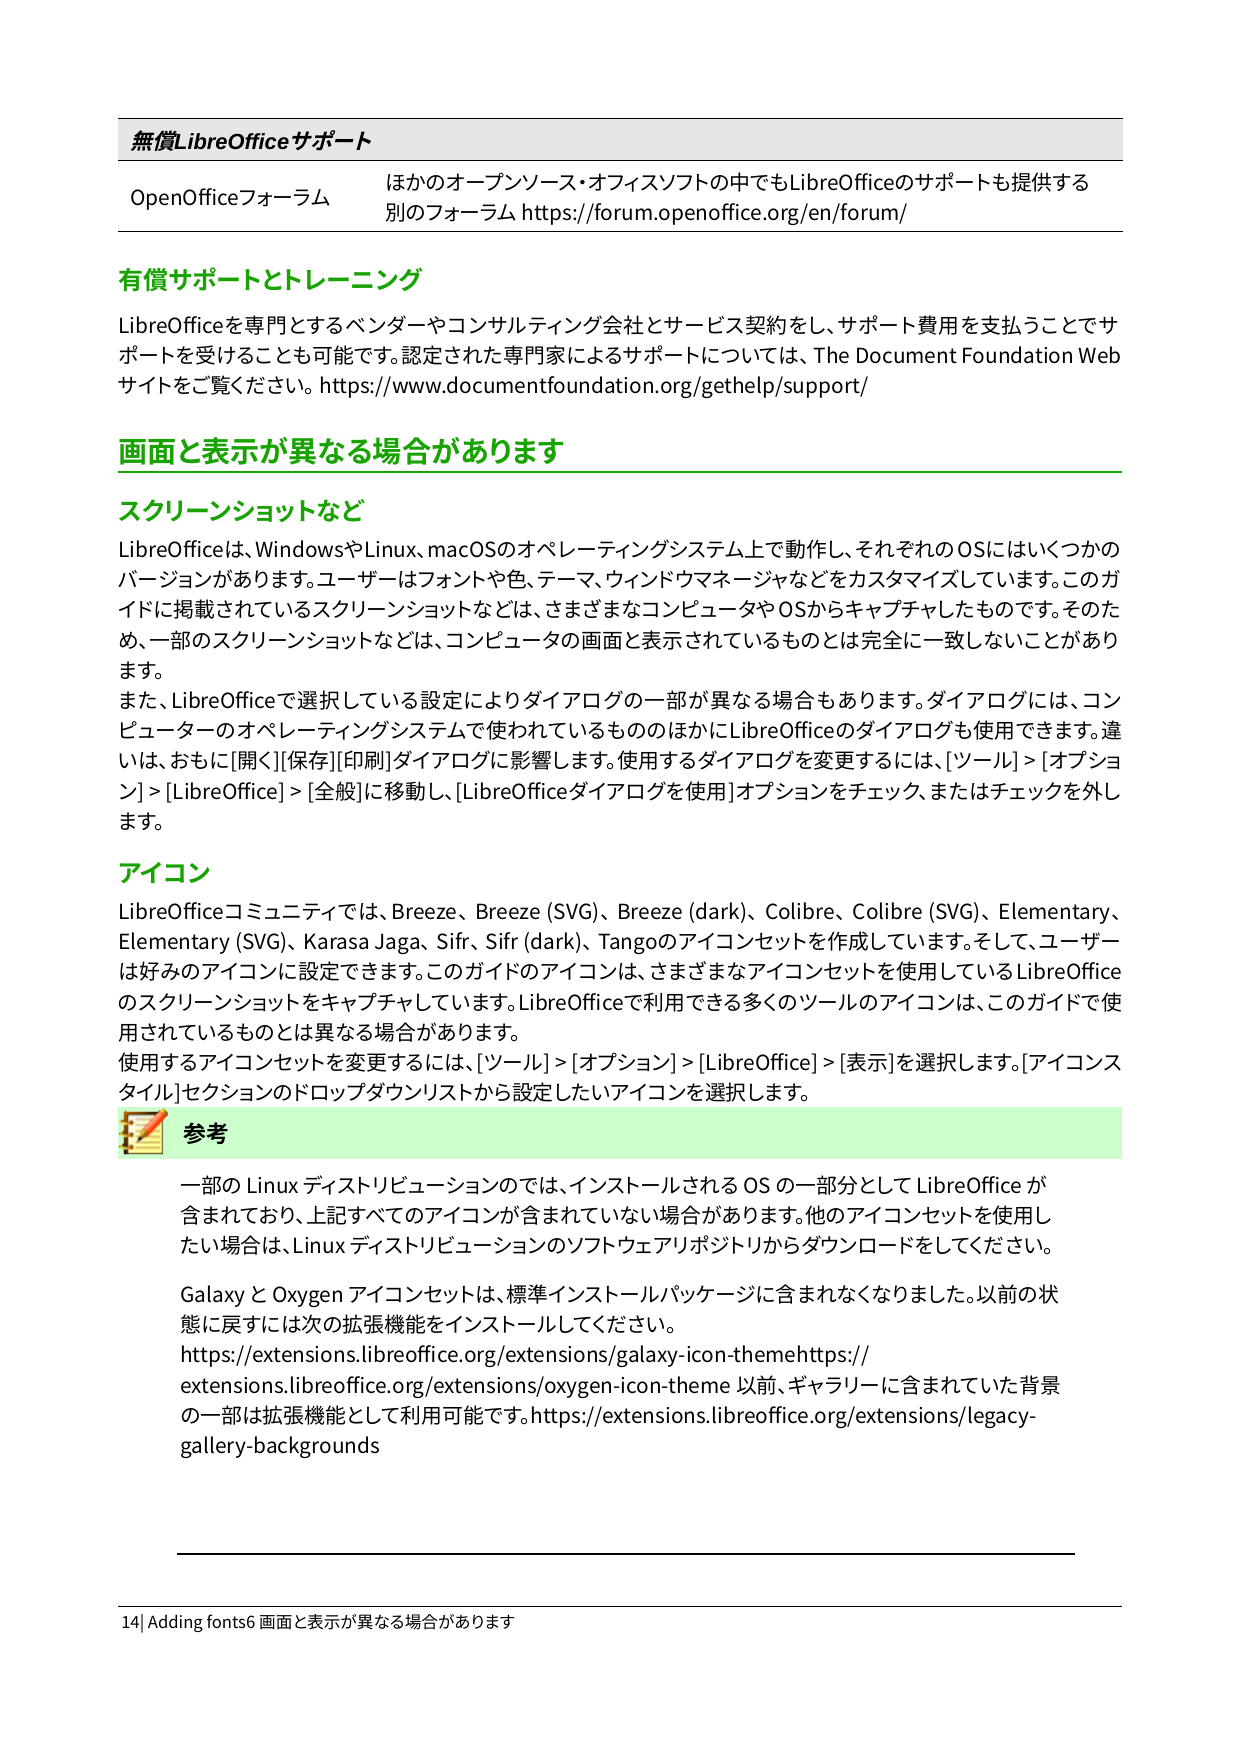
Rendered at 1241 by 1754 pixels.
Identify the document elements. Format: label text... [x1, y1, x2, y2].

text 使用するアイコンセットを変更するには、[ツール] > [オプション] > [LibreOffice] > [表示]を選択します。[アイコンスタイル]セクションのドロップダウンリストから設定したいアイコンを選択します。 [118, 1046, 1122, 1107]
table_cell OpenOfficeフォーラム [118, 161, 373, 231]
subtitle アイコン [118, 853, 1122, 889]
subtitle 参考 [118, 1107, 1122, 1159]
text LibreOfficeを専門とするベンダーやコンサルティング会社とサービス契約をし、サポート費用を支払うことでサポートを受けることも可能です。認定された専門家によるサポートについては、The Document Foundation Webサイトをご覧ください。 https://www.documentfoundation.org/gethelp/support/ [118, 309, 1122, 399]
table_header 無償LibreOfficeサポート [118, 119, 1123, 160]
text LibreOfficeコミュニティでは、Breeze、 Breeze (SVG)、 Breeze (dark)、 Colibre、 Colibre (SVG)、 Elementary、 Elementary (SVG)、 Karasa Jaga、 Sifr、 Sifr (dark)、 Tangoのアイコンセットを作成しています。そして、ユーザーは好みのアイコンに設定できます。このガイドのアイコンは、さまざまなアイコンセットを使用しているLibreOfficeのスクリーンショットをキャプチャしています。LibreOfficeで利用できる多くのツールのアイコンは、このガイドで使用されているものとは異なる場合があります。 [118, 895, 1122, 1046]
subtitle 有償サポートとトレーニング [118, 261, 1122, 297]
text LibreOfficeは、WindowsやLinux、macOSのオペレーティングシステム上で動作し、それぞれのOSにはいくつかのバージョンがあります。ユーザーはフォントや色、テーマ、ウィンドウマネージャなどをカスタマイズしています。このガイドに掲載されているスクリーンショットなどは、さまざまなコンピュータやOSからキャプチャしたものです。そのため、一部のスクリーンショットなどは、コンピュータの画面と表示されているものとは完全に一致しないことがあります。 [118, 533, 1122, 684]
text また、LibreOfficeで選択している設定によりダイアログの一部が異なる場合もあります。ダイアログには、コンピューターのオペレーティングシステムで使われているもののほかにLibreOfficeのダイアログも使用できます。違いは、おもに[開く][保存][印刷]ダイアログに影響します。使用するダイアログを変更するには、[ツール] > [オプション] > [LibreOffice] > [全般]に移動し、[LibreOfficeダイアログを使用]オプションをチェック、またはチェックを外します。 [118, 684, 1122, 835]
table_cell ほかのオープンソース・オフィスソフトの中でもLibreOfficeのサポートも提供する別のフォーラム https://forum.openoffice.org/en/forum/ [373, 161, 1123, 231]
subtitle 画面と表示が異なる場合があります [118, 429, 1122, 471]
picture [119, 1107, 170, 1158]
text GalaxyとOxygenアイコンセットは、標準インストールパッケージに含まれなくなりました。以前の状態に戻すには次の拡張機能をインストールしてください。 https://extensions.libreoffice.org/extensions/galaxy-icon-themehttps://extensions.libreoffice.org/extensions/oxygen-icon-theme 以前、ギャラリーに含まれていた背景の一部は拡張機能として利用可能です。https://extensions.libreoffice.org/extensions/legacy-gallery-backgrounds [177, 1275, 1075, 1553]
subtitle スクリーンショットなど [118, 491, 1122, 527]
text 一部のLinuxディストリビューションのでは、インストールされるOSの一部分としてLibreOfficeが含まれており、上記すべてのアイコンが含まれていない場合があります。他のアイコンセットを使用したい場合は、Linux ディストリビューションのソフトウェアリポジトリからダウンロードをしてください。 [177, 1166, 1063, 1263]
